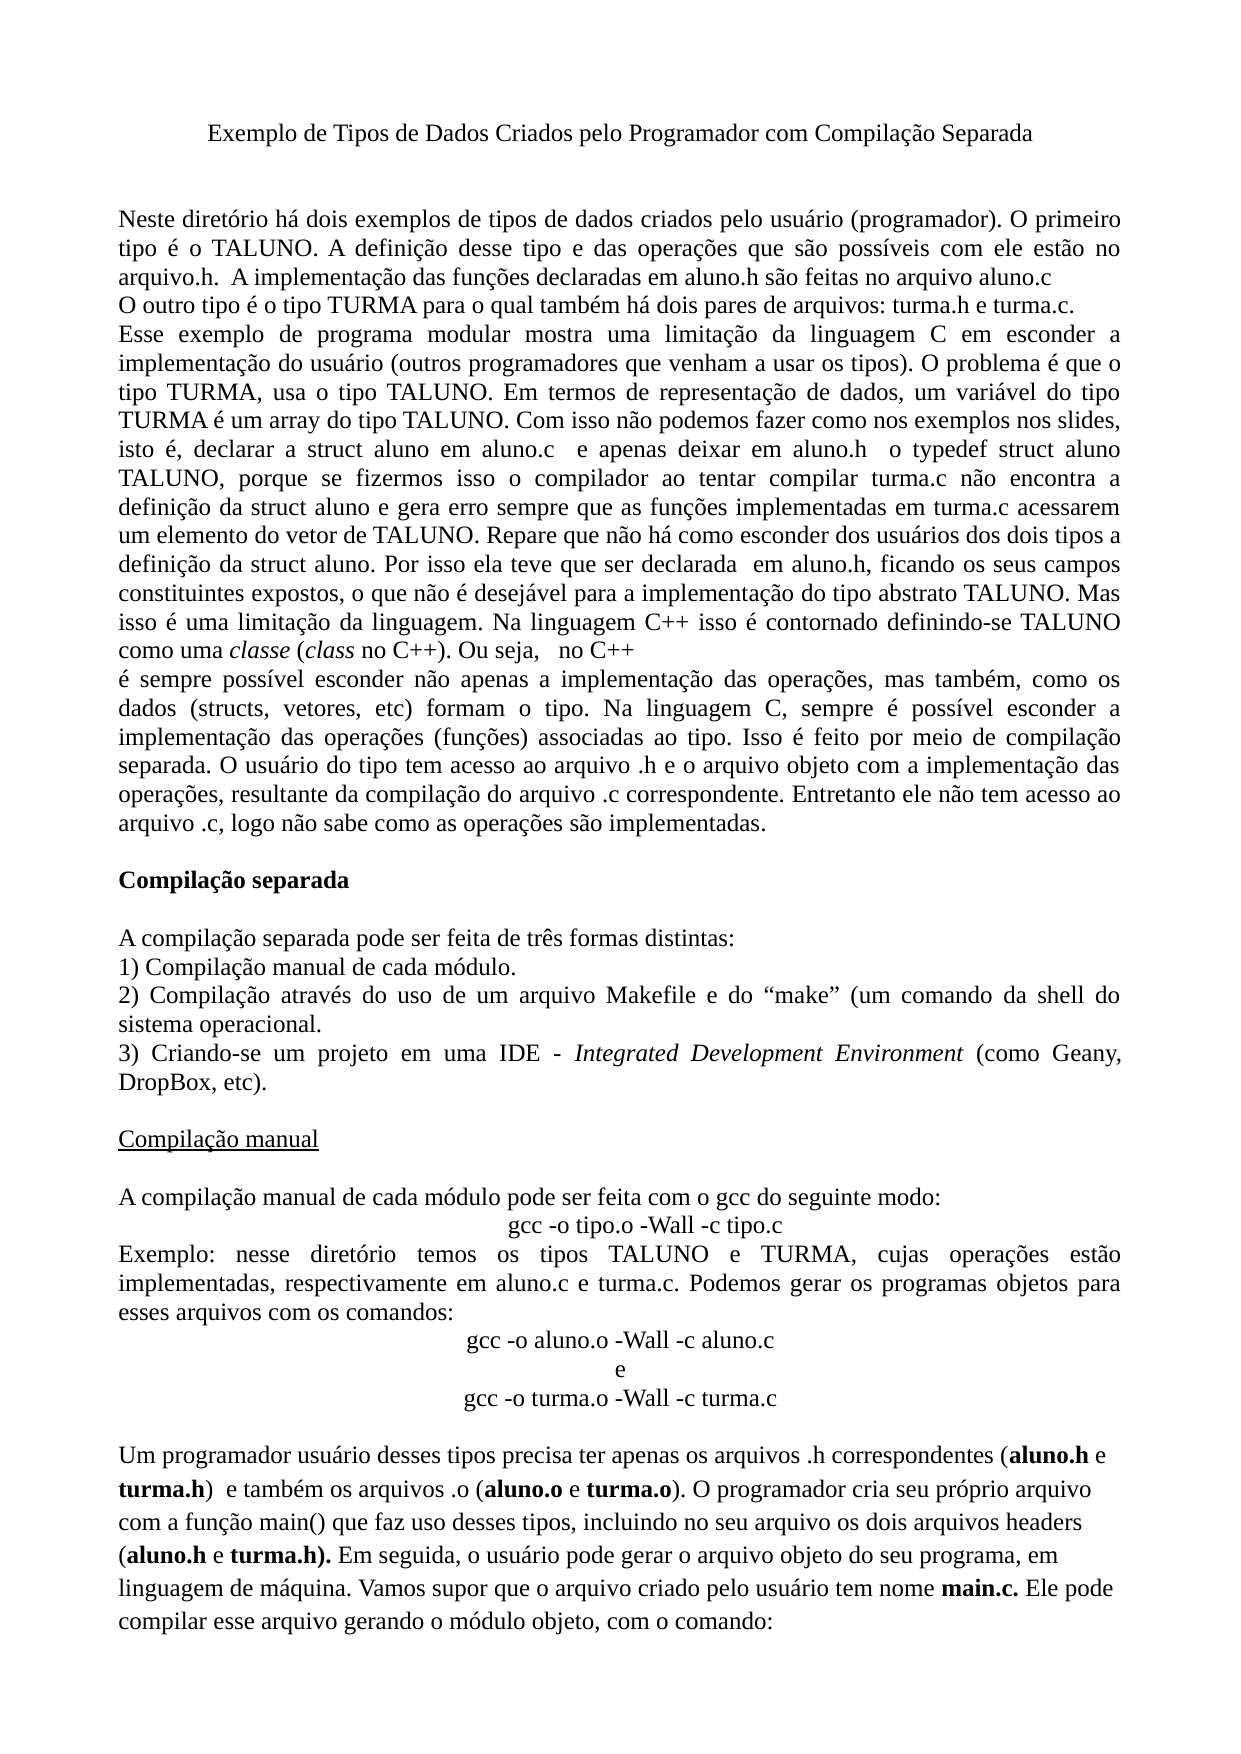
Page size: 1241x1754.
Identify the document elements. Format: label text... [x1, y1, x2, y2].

text 2) Compilação através do uso de um arquivo Makefile e do “make” (um comando da shell do sistema operacional. [118, 981, 1122, 1038]
text Compilação manual [118, 1124, 1122, 1153]
text 1) Compilação manual de cada módulo. [118, 952, 1122, 981]
text gcc -o aluno.o -Wall -c aluno.c [118, 1326, 1122, 1354]
text gcc -o tipo.o -Wall -c tipo.c [118, 1211, 1122, 1239]
text e [118, 1354, 1122, 1383]
text Esse exemplo de programa modular mostra uma limitação da linguagem C em esconder a implementação do usuário (outros programadores que venham a usar os tipos). O problema é que o tipo TURMA, usa o tipo TALUNO. Em termos de representação de dados, um variável do tipo TURMA é um array do tipo TALUNO. Com isso não podemos fazer como nos exemplos nos slides, isto é, declarar a struct aluno em aluno.c e apenas deixar em aluno.h o typedef struct aluno TALUNO, porque se fizermos isso o compilador ao tentar compilar turma.c não encontra a definição da struct aluno e gera erro sempre que as funções implementadas em turma.c acessarem um elemento do vetor de TALUNO. Repare que não há como esconder dos usuários dos dois tipos a definição da struct aluno. Por isso ela teve que ser declarada em aluno.h, ficando os seus campos constituintes expostos, o que não é desejável para a implementação do tipo abstrato TALUNO. Mas isso é uma limitação da linguagem. Na linguagem C++ isso é contornado definindo-se TALUNO como uma classe (class no C++). Ou seja, no C++ [118, 319, 1122, 664]
text Exemplo: nesse diretório temos os tipos TALUNO e TURMA, cujas operações estão implementadas, respectivamente em aluno.c e turma.c. Podemos gerar os programas objetos para esses arquivos com os comandos: [118, 1239, 1122, 1326]
text O outro tipo é o tipo TURMA para o qual também há dois pares de arquivos: turma.h e turma.c. [118, 291, 1122, 319]
text gcc -o turma.o -Wall -c turma.c [118, 1383, 1122, 1412]
text é sempre possível esconder não apenas a implementação das operações, mas também, como os dados (structs, vetores, etc) formam o tipo. Na linguagem C, sempre é possível esconder a implementação das operações (funções) associadas ao tipo. Isso é feito por meio de compilação separada. O usuário do tipo tem acesso ao arquivo .h e o arquivo objeto com a implementação das operações, resultante da compilação do arquivo .c correspondente. Entretanto ele não tem acesso ao arquivo .c, logo não sabe como as operações são implementadas. [118, 664, 1122, 837]
text Neste diretório há dois exemplos de tipos de dados criados pelo usuário (programador). O primeiro tipo é o TALUNO. A definição desse tipo e das operações que são possíveis com ele estão no arquivo.h. A implementação das funções declaradas em aluno.h são feitas no arquivo aluno.c [118, 204, 1122, 291]
text 3) Criando-se um projeto em uma IDE - Integrated Development Environment (como Geany, DropBox, etc). [118, 1038, 1122, 1096]
text A compilação separada pode ser feita de três formas distintas: [118, 923, 1122, 952]
text Um programador usuário desses tipos precisa ter apenas os arquivos .h correspondentes (aluno.h e turma.h) e também os arquivos .o (aluno.o e turma.o). O programador cria seu próprio arquivo com a função main() que faz uso desses tipos, incluindo no seu arquivo os dois arquivos headers (aluno.h e turma.h). Em seguida, o usuário pode gerar o arquivo objeto do seu programa, em linguagem de máquina. Vamos supor que o arquivo criado pelo usuário tem nome main.c. Ele pode compilar esse arquivo gerando o módulo objeto, com o comando: [118, 1441, 1122, 1634]
text A compilação manual de cada módulo pode ser feita com o gcc do seguinte modo: [118, 1182, 1122, 1211]
text Exemplo de Tipos de Dados Criados pelo Programador com Compilação Separada [118, 118, 1122, 147]
text Compilação separada [118, 866, 1122, 894]
